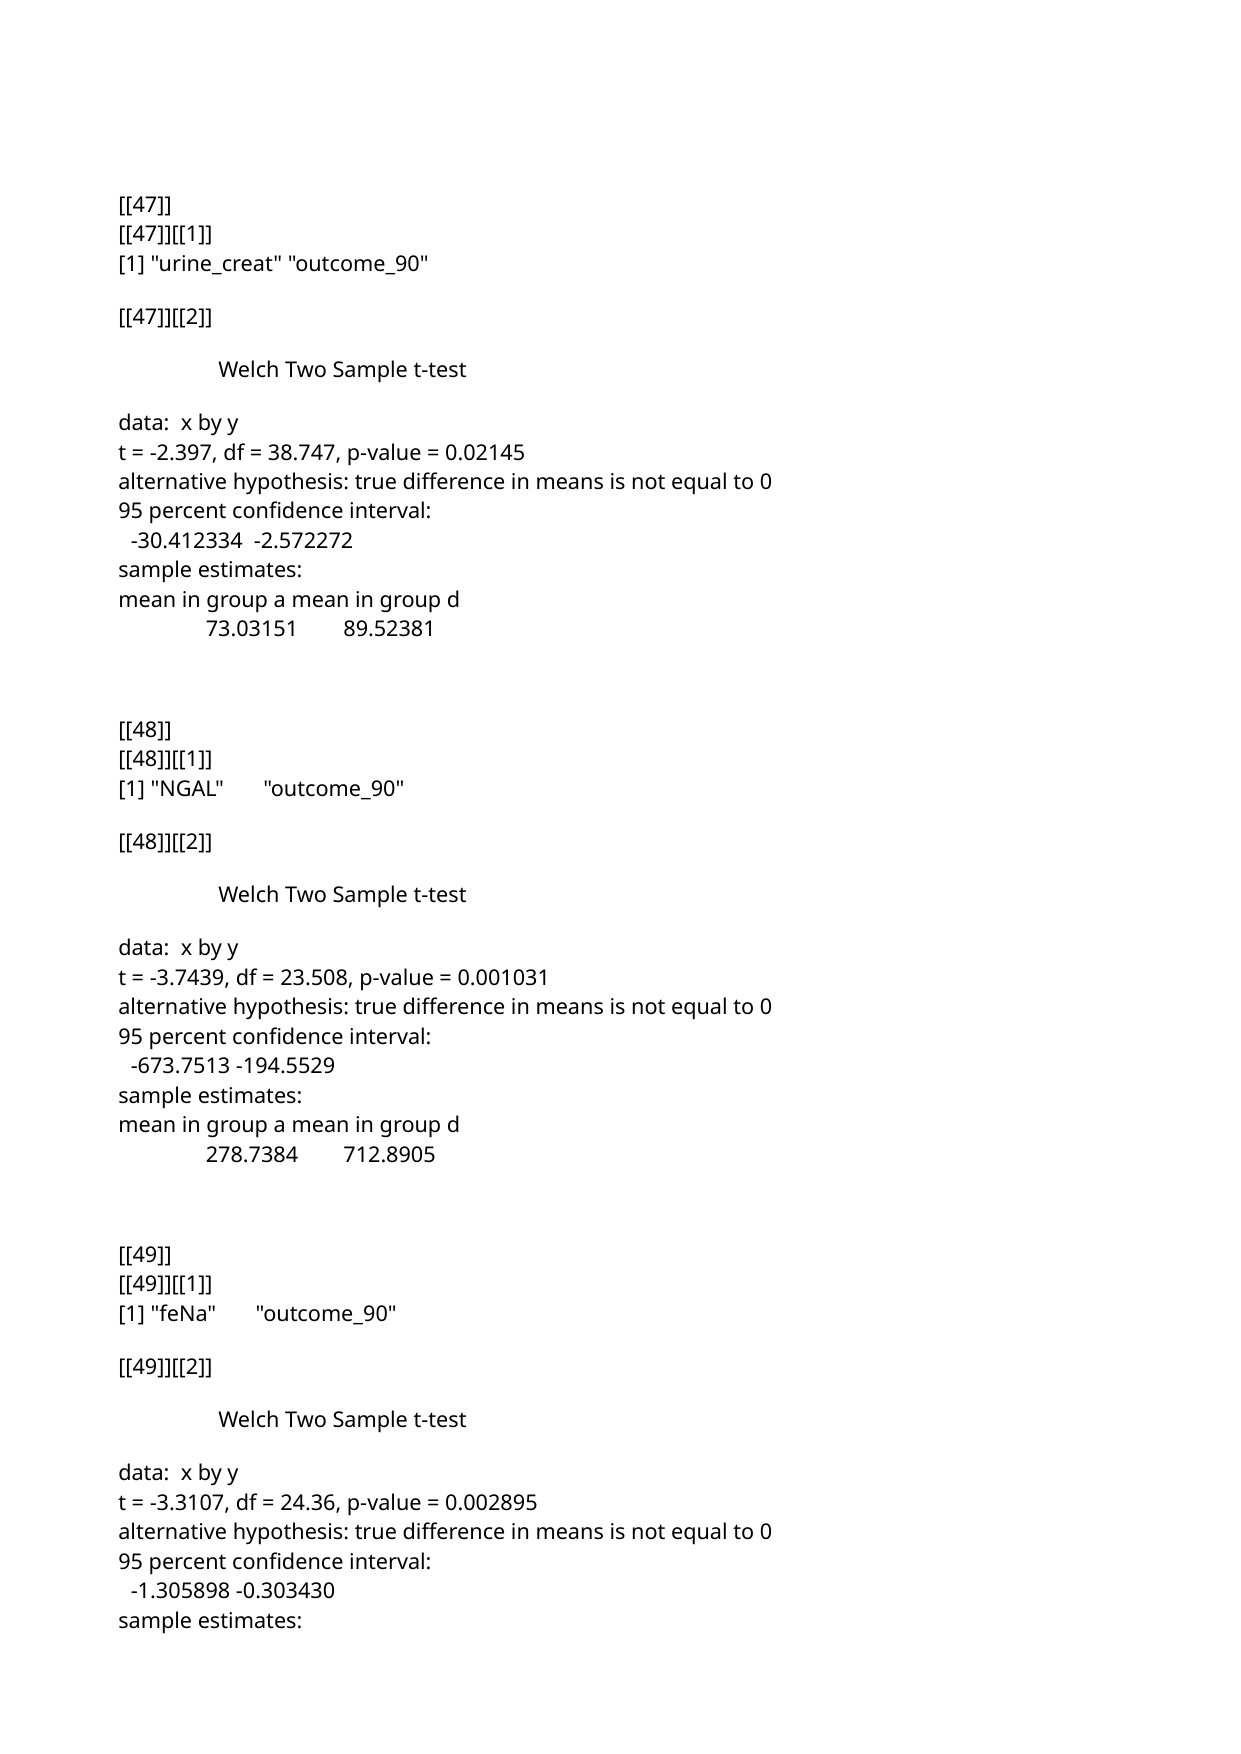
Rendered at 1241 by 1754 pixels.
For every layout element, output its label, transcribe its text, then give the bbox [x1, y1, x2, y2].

text 95 percent confidence interval: [118, 1546, 1122, 1576]
text [[49]][[2]] [118, 1351, 1122, 1381]
text 95 percent confidence interval: [118, 496, 1122, 525]
text data: x by y [118, 407, 1122, 437]
text data: x by y [118, 932, 1122, 962]
text 73.03151 89.52381 [118, 614, 1122, 643]
text Welch Two Sample t-test [118, 1404, 1122, 1434]
text 95 percent confidence interval: [118, 1021, 1122, 1050]
text -30.412334 -2.572272 [118, 525, 1122, 555]
text mean in group a mean in group d [118, 1109, 1122, 1139]
text [1] "feNa" "outcome_90" [118, 1298, 1122, 1328]
text sample estimates: [118, 555, 1122, 584]
text alternative hypothesis: true difference in means is not equal to 0 [118, 991, 1122, 1021]
text [1] "urine_creat" "outcome_90" [118, 248, 1122, 277]
text -673.7513 -194.5529 [118, 1050, 1122, 1080]
text [[47]][[2]] [118, 301, 1122, 331]
text alternative hypothesis: true difference in means is not equal to 0 [118, 466, 1122, 496]
text [[49]] [118, 1239, 1122, 1269]
text [[47]][[1]] [118, 218, 1122, 248]
text t = -3.3107, df = 24.36, p-value = 0.002895 [118, 1487, 1122, 1517]
text [[48]] [118, 714, 1122, 744]
text 278.7384 712.8905 [118, 1139, 1122, 1168]
text [1] "NGAL" "outcome_90" [118, 773, 1122, 803]
text [[49]][[1]] [118, 1269, 1122, 1298]
text -1.305898 -0.303430 [118, 1576, 1122, 1605]
text t = -2.397, df = 38.747, p-value = 0.02145 [118, 437, 1122, 466]
text Welch Two Sample t-test [118, 879, 1122, 909]
text mean in group a mean in group d [118, 584, 1122, 614]
text alternative hypothesis: true difference in means is not equal to 0 [118, 1517, 1122, 1546]
text t = -3.7439, df = 23.508, p-value = 0.001031 [118, 962, 1122, 991]
text [[47]] [118, 189, 1122, 218]
text sample estimates: [118, 1605, 1122, 1634]
text sample estimates: [118, 1080, 1122, 1109]
text [[48]][[1]] [118, 744, 1122, 773]
text [[48]][[2]] [118, 826, 1122, 856]
text data: x by y [118, 1458, 1122, 1487]
text Welch Two Sample t-test [118, 354, 1122, 384]
